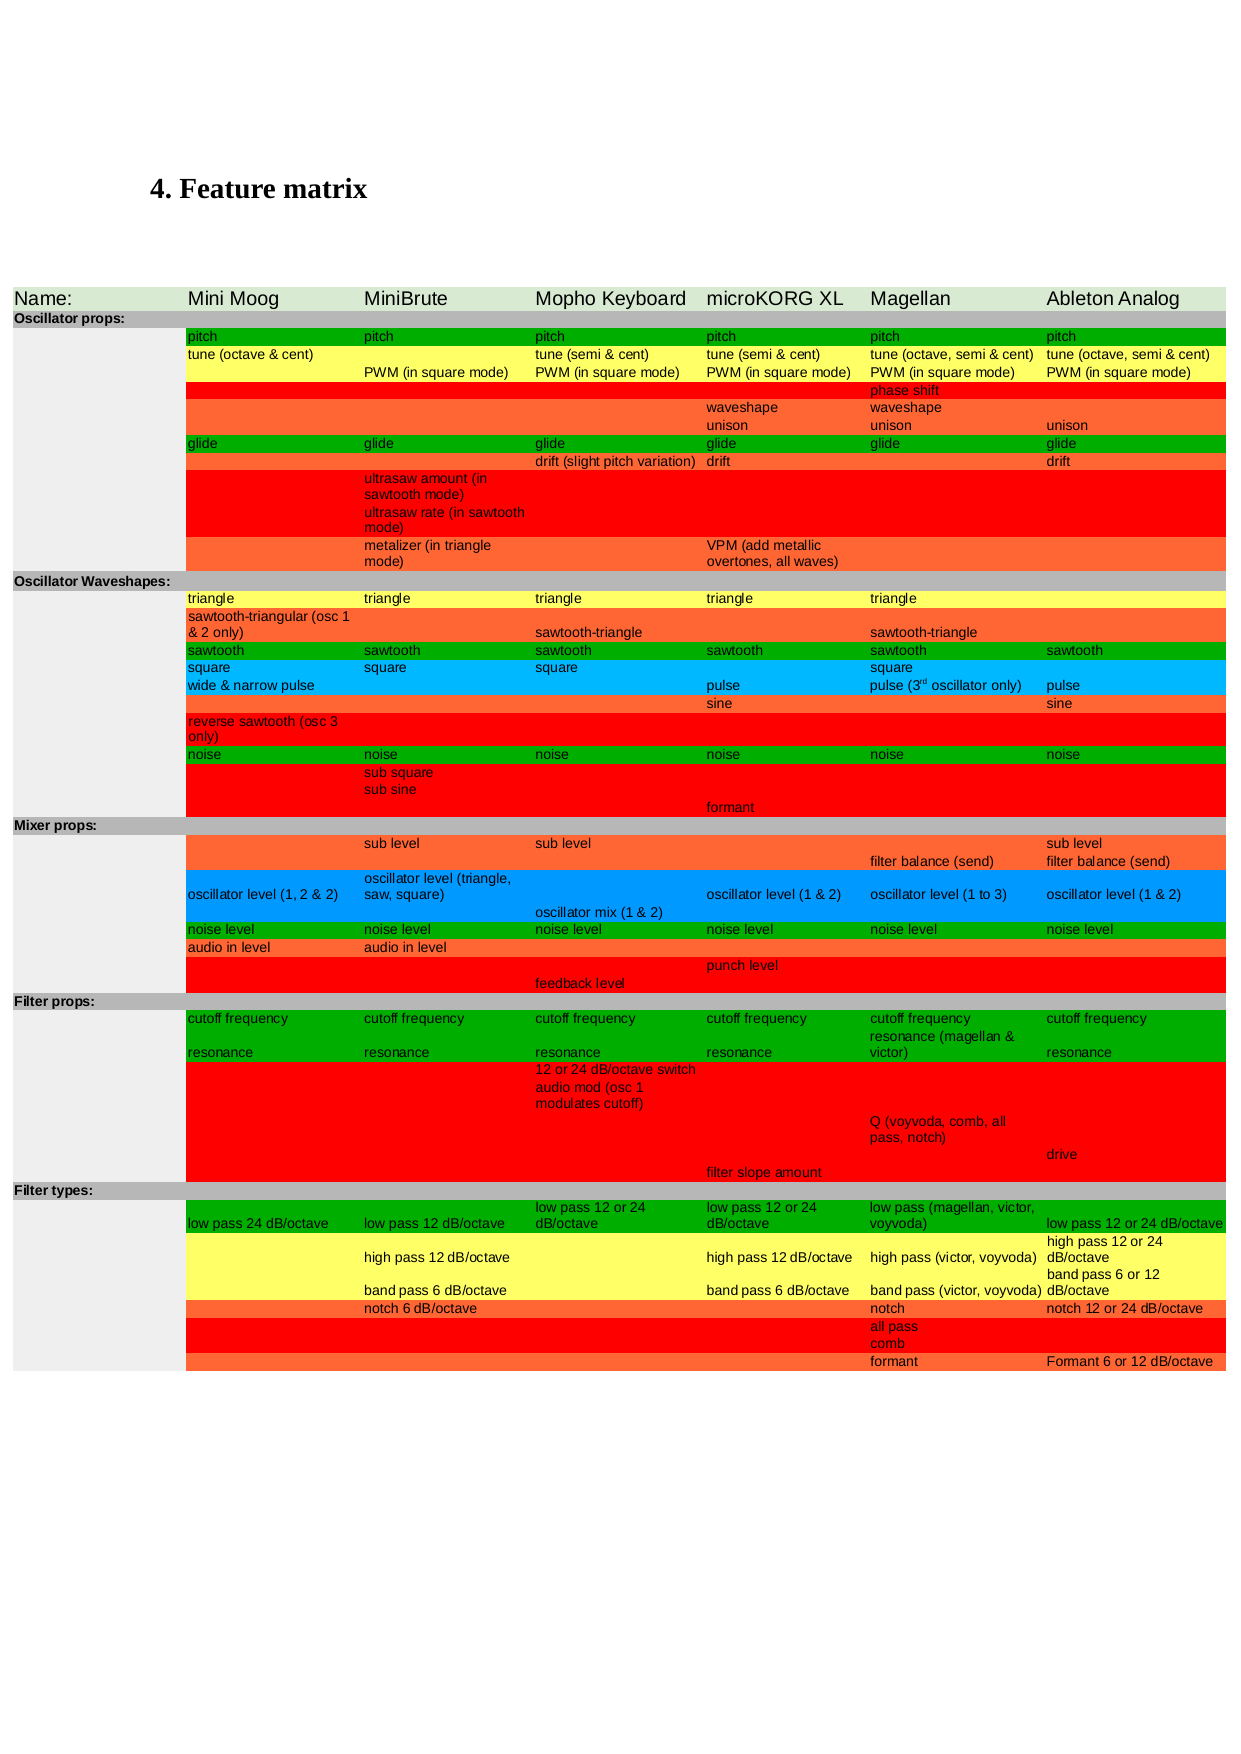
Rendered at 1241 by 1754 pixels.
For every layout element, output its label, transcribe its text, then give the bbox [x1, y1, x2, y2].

subtitle 4. Feature matrix [150, 171, 1091, 204]
